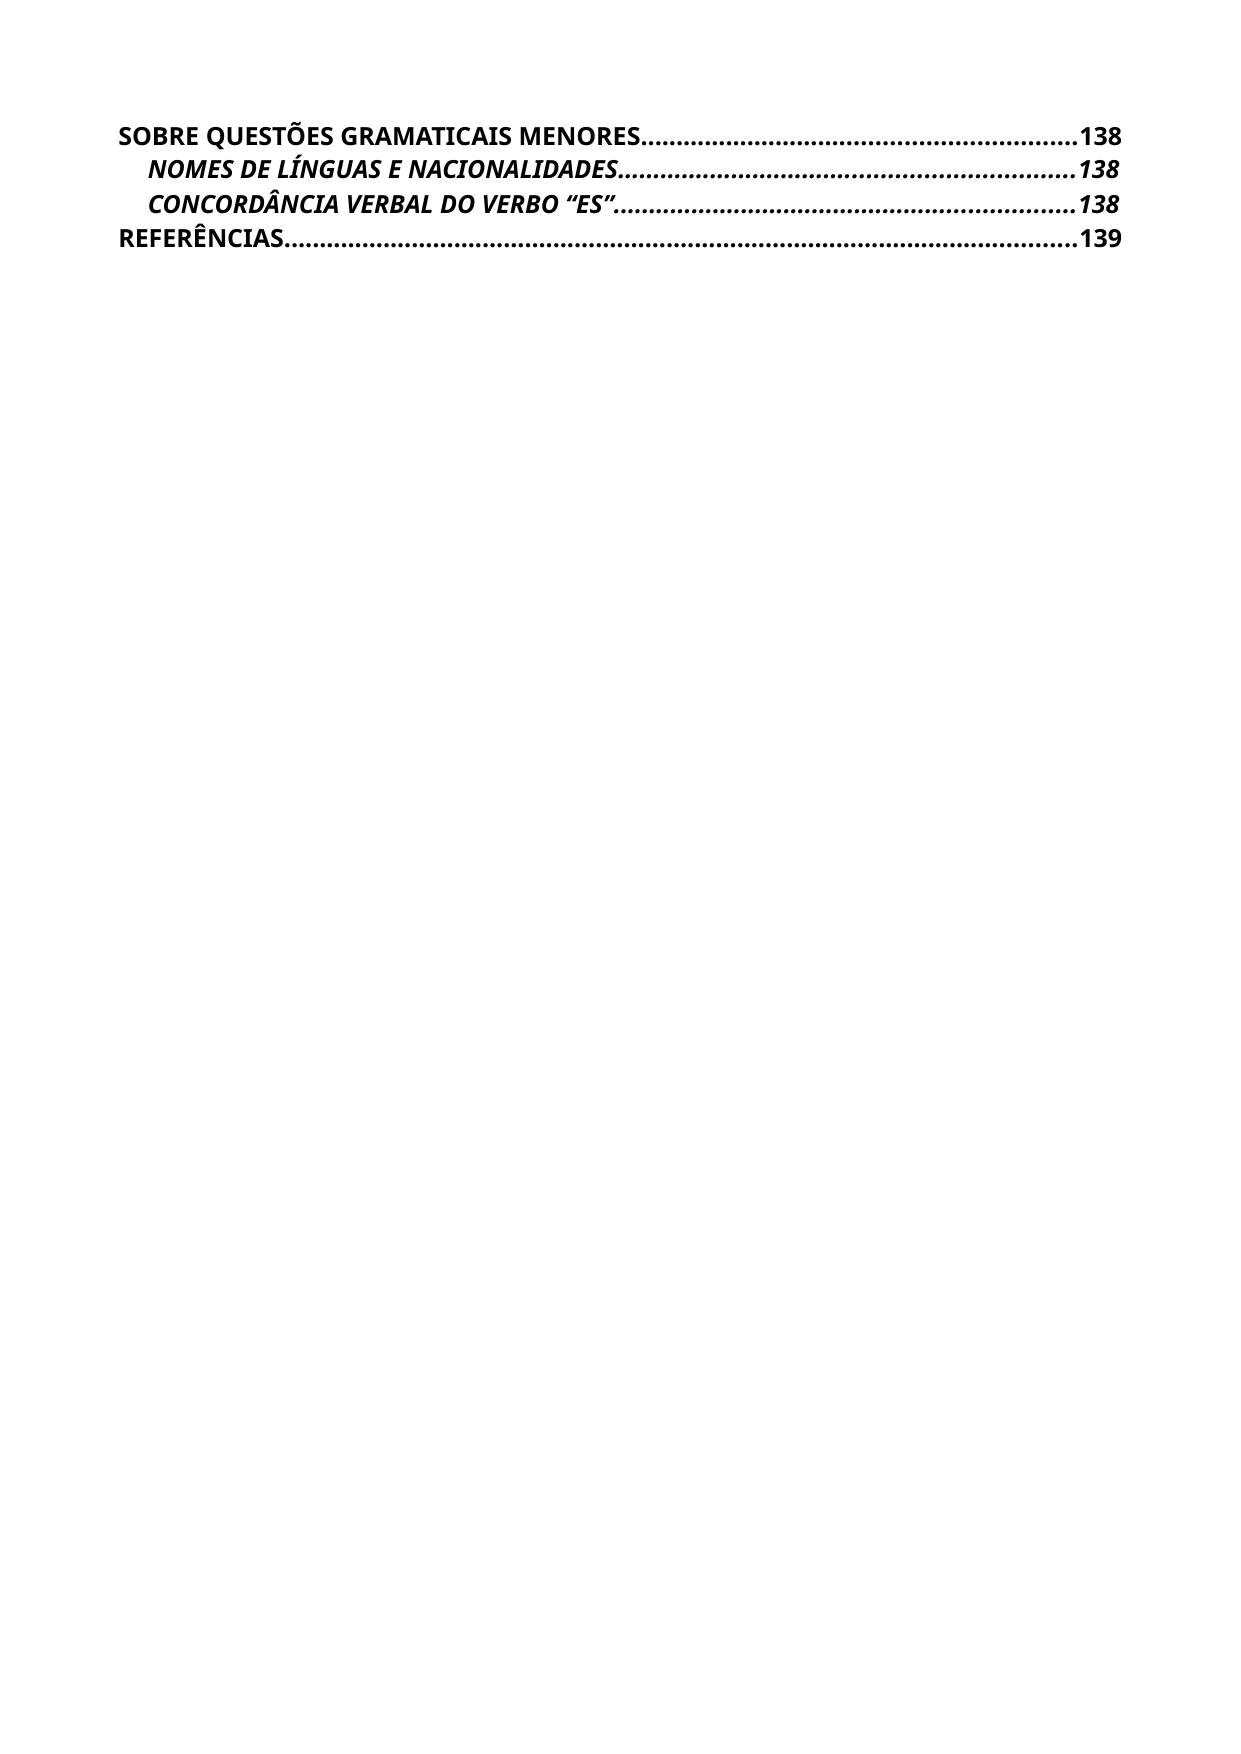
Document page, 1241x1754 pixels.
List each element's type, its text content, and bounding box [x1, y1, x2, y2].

text NOMES DE LÍNGUAS E NACIONALIDADES 138 [148, 152, 1122, 186]
text SOBRE QUESTÕES GRAMATICAIS MENORES 138 [118, 118, 1122, 152]
text CONCORDÂNCIA VERBAL DO VERBO “ES” 138 [148, 186, 1122, 220]
text REFERÊNCIAS 139 [118, 220, 1122, 254]
